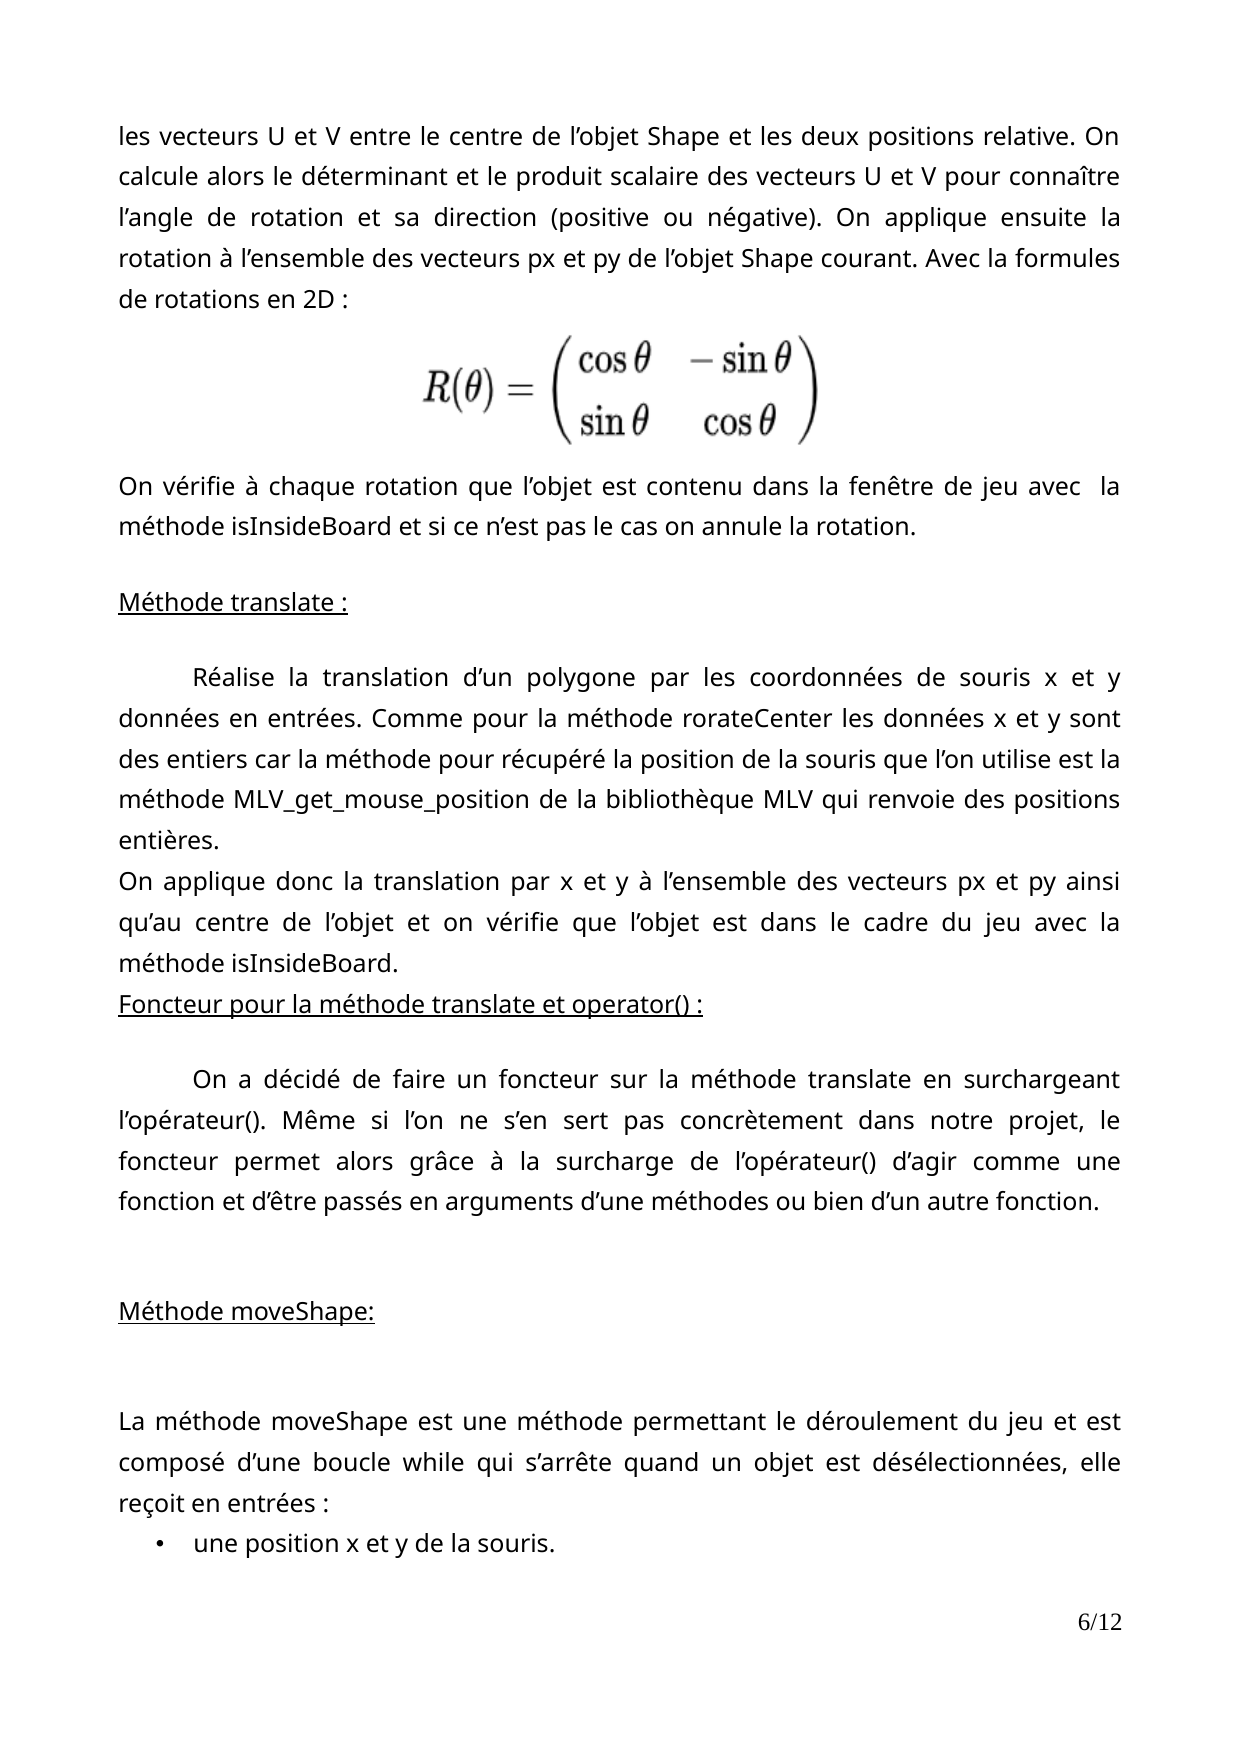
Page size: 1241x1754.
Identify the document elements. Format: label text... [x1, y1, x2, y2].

text Réalise la translation d’un polygone par les coordonnées de souris x et y données en entrées. Comme pour la méthode rorateCenter les données x et y sont des entiers car la méthode pour récupéré la position de la souris que l’on utilise est la méthode MLV_get_mouse_position de la bibliothèque MLV qui renvoie des positions entières. [118, 659, 1122, 857]
text On a décidé de faire un foncteur sur la méthode translate en surchargeant l’opérateur(). Même si l’on ne s’en sert pas concrètement dans notre projet, le foncteur permet alors grâce à la surcharge de l’opérateur() d’agir comme une fonction et d’être passés en arguments d’une méthodes ou bien d’un autre fonction. [118, 1062, 1122, 1218]
text La méthode moveShape est une méthode permettant le déroulement du jeu et est composé d’une boucle while qui s’arrête quand un objet est désélectionnées, elle reçoit en entrées : [118, 1404, 1122, 1519]
text Méthode translate : [118, 584, 1122, 618]
text On vérifie à chaque rotation que l’objet est contenu dans la fenêtre de jeu avec la méthode isInsideBoard et si ce n’est pas le cas on annule la rotation. [118, 322, 1122, 543]
text les vecteurs U et V entre le centre de l’objet Shape et les deux positions relative. On calcule alors le déterminant et le produit scalaire des vecteurs U et V pour connaître l’angle de rotation et sa direction (positive ou négative). On applique ensuite la rotation à l’ensemble des vecteurs px et py de l’objet Shape courant. Avec la formules de rotations en 2D : [118, 118, 1122, 316]
text Foncteur pour la méthode translate et operator() : [118, 986, 1122, 1020]
text Méthode moveShape: [118, 1294, 1122, 1328]
list une position x et y de la souris. [156, 1526, 1122, 1560]
text On applique donc la translation par x et y à l’ensemble des vecteurs px et py ainsi qu’au centre de l’objet et on vérifie que l’objet est dans le cadre du jeu avec la méthode isInsideBoard. [118, 864, 1122, 979]
picture [411, 322, 829, 462]
